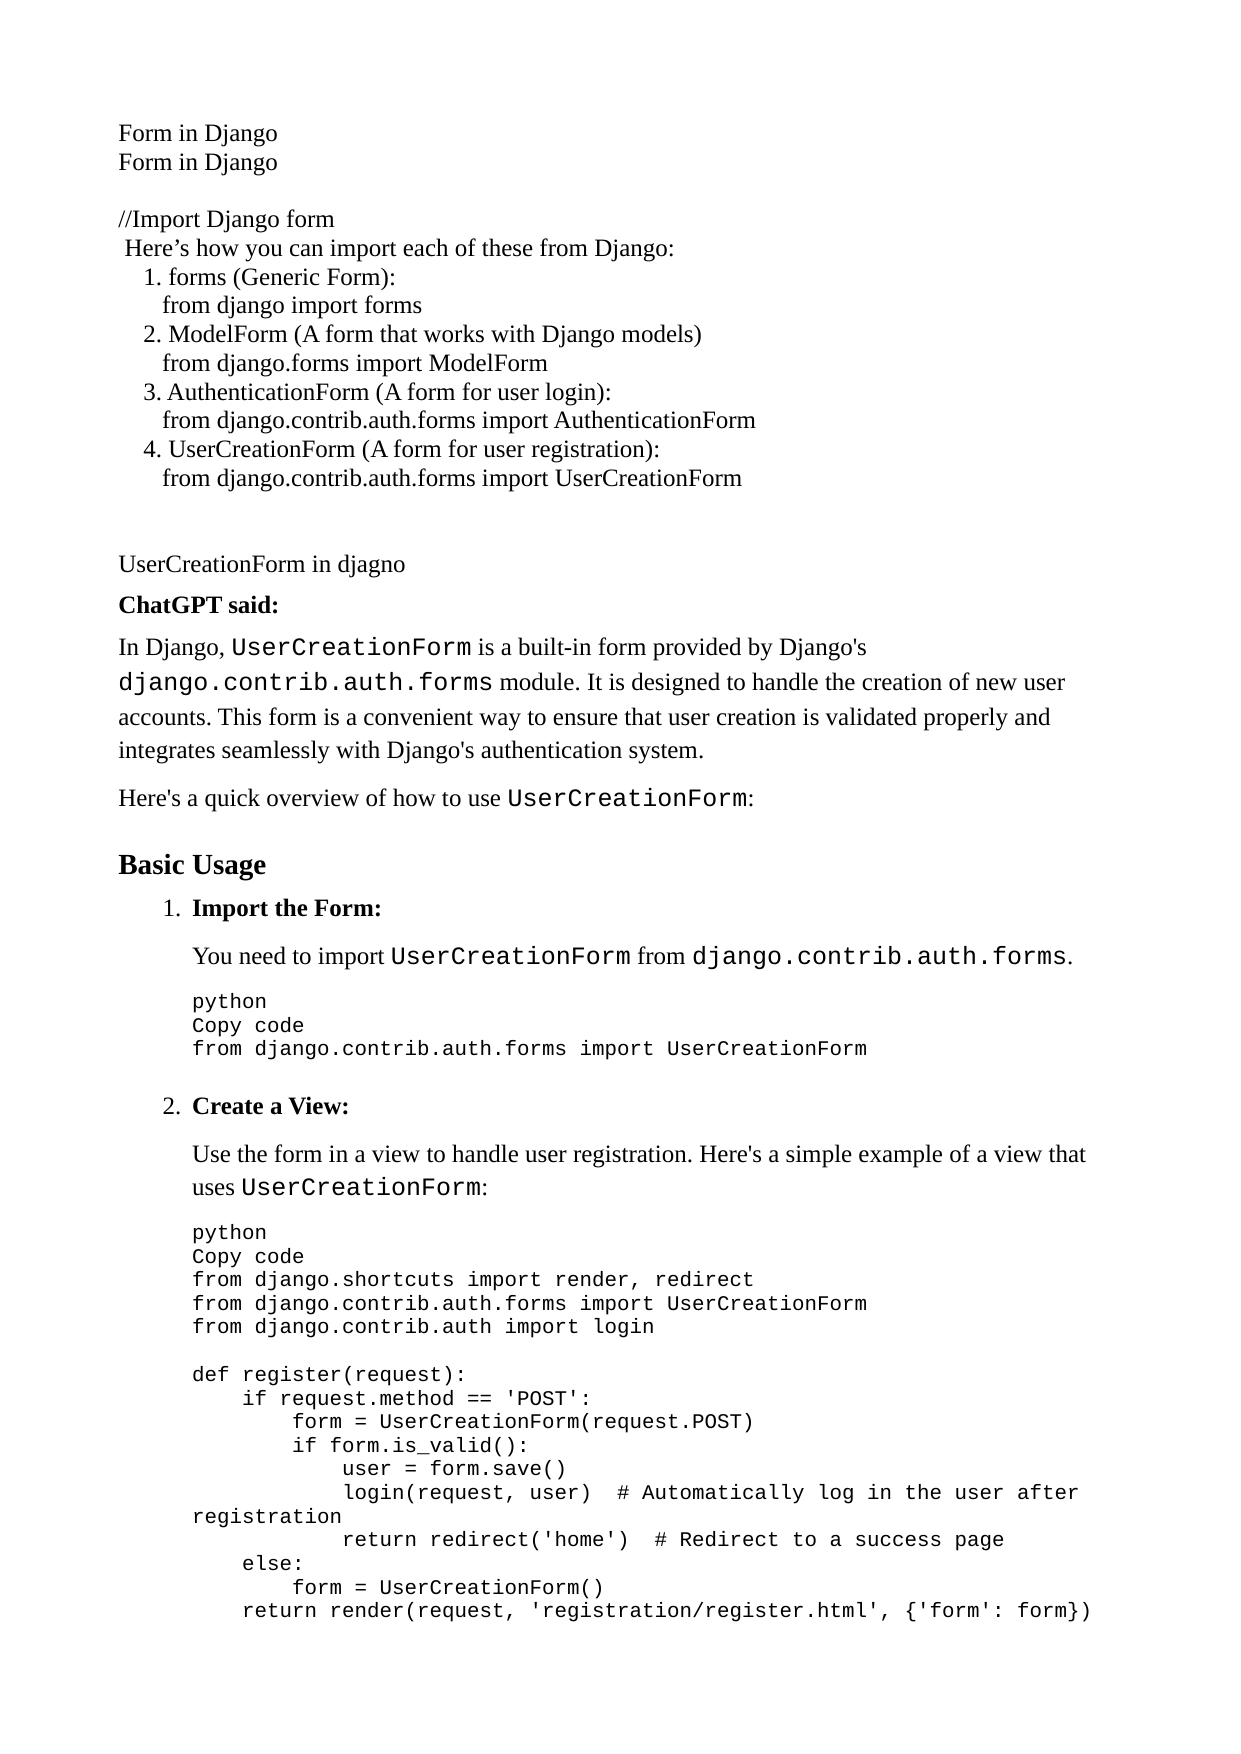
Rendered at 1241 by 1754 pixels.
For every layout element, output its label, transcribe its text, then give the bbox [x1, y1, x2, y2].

text from django.contrib.auth.forms import UserCreationForm [118, 463, 1122, 492]
text from django import forms [118, 291, 1122, 319]
list Copy code [162, 1246, 1122, 1269]
text 3. AuthenticationForm (A form for user login): [118, 377, 1122, 406]
list if form.is_valid(): [162, 1435, 1122, 1458]
list def register(request): [162, 1364, 1122, 1387]
list Use the form in a view to handle user registration. Here's a simple example of a view that uses UserCreationForm: [162, 1139, 1122, 1203]
list python [162, 991, 1122, 1014]
list form = UserCreationForm(request.POST) [162, 1411, 1122, 1435]
list from django.contrib.auth import login [162, 1317, 1122, 1340]
text 4. UserCreationForm (A form for user registration): [118, 434, 1122, 463]
text In Django, UserCreationForm is a built-in form provided by Django's django.contrib.auth.forms module. It is designed to handle the creation of new user accounts. This form is a convenient way to ensure that user creation is validated properly and integrates seamlessly with Django's authentication system. [118, 632, 1122, 764]
subtitle ChatGPT said: [118, 591, 1122, 619]
text Here's a quick overview of how to use UserCreationForm: [118, 783, 1122, 813]
list return redirect('home') # Redirect to a success page [162, 1529, 1122, 1553]
list form = UserCreationForm() [162, 1577, 1122, 1600]
text 1. forms (Generic Form): [118, 262, 1122, 291]
subtitle Basic Usage [118, 847, 1122, 881]
text Form in Django [118, 118, 1122, 147]
list from django.shortcuts import render, redirect [162, 1269, 1122, 1293]
text UserCreationForm in djagno [118, 549, 1122, 578]
list return render(request, 'registration/register.html', {'form': form}) [162, 1600, 1122, 1624]
text Form in Django [118, 147, 1122, 176]
list else: [162, 1553, 1122, 1577]
text from django.forms import ModelForm [118, 348, 1122, 377]
text Here’s how you can import each of these from Django: [118, 233, 1122, 262]
text from django.contrib.auth.forms import AuthenticationForm [118, 406, 1122, 434]
list login(request, user) # Automatically log in the user after registration [162, 1482, 1122, 1529]
list Create a View: [162, 1091, 1122, 1120]
text //Import Django form [118, 204, 1122, 233]
list Copy code [162, 1014, 1122, 1038]
list if request.method == 'POST': [162, 1387, 1122, 1411]
list from django.contrib.auth.forms import UserCreationForm [162, 1038, 1122, 1062]
list from django.contrib.auth.forms import UserCreationForm [162, 1293, 1122, 1317]
list Import the Form: [162, 893, 1122, 922]
list python [162, 1222, 1122, 1246]
text 2. ModelForm (A form that works with Django models) [118, 319, 1122, 348]
list You need to import UserCreationForm from django.contrib.auth.forms. [162, 941, 1122, 972]
list user = form.save() [162, 1458, 1122, 1482]
